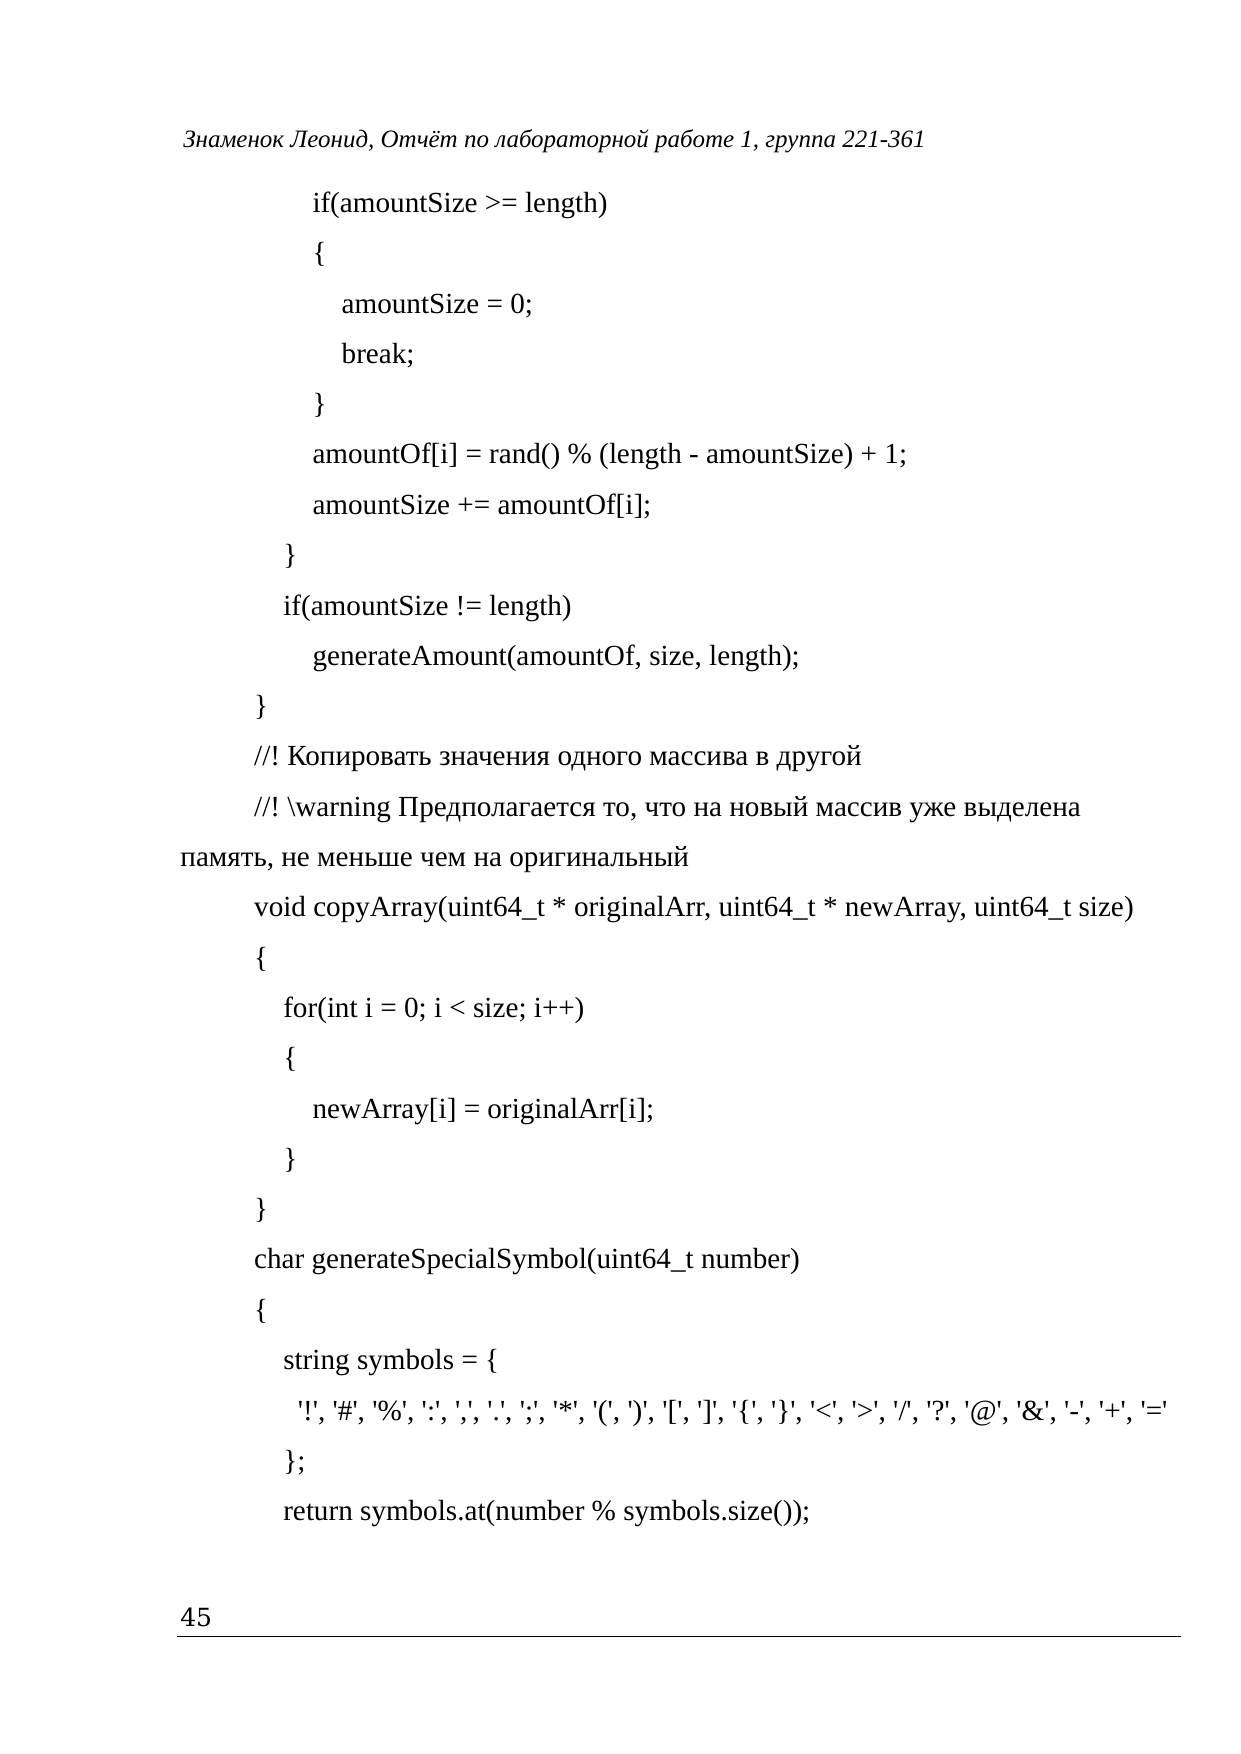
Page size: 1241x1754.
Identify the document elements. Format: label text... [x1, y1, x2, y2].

text return symbols.at(number % symbols.size()); [180, 1493, 1178, 1527]
text if(amountSize >= length) [180, 185, 1178, 219]
text amountOf[i] = rand() % (length - amountSize) + 1; [180, 437, 1178, 470]
text } [180, 386, 1178, 420]
text char generateSpecialSymbol(uint64_t number) [180, 1242, 1178, 1275]
text }; [180, 1443, 1178, 1476]
text break; [180, 336, 1178, 369]
text { [180, 1040, 1178, 1074]
text { [180, 1292, 1178, 1326]
text if(amountSize != length) [180, 588, 1178, 621]
text //! \warning Предполагается то, что на новый массив уже выделена память, не меньше чем на оригинальный [180, 789, 1178, 873]
text generateAmount(amountOf, size, length); [180, 638, 1178, 671]
text string symbols = { [180, 1342, 1178, 1376]
text { [180, 940, 1178, 973]
text //! Копировать значения одного массива в другой [180, 738, 1178, 772]
text } [180, 688, 1178, 722]
text } [180, 1141, 1178, 1174]
text newArray[i] = originalArr[i]; [180, 1091, 1178, 1124]
text { [180, 235, 1178, 269]
text amountSize += amountOf[i]; [180, 487, 1178, 521]
text '!', '#', '%', ':', ',', '.', ';', '*', '(', ')', '[', ']', '{', '}', '<', '>', '/', '?', '@', '&', '-', '+', '=' [180, 1393, 1178, 1426]
text for(int i = 0; i < size; i++) [180, 990, 1178, 1024]
text void copyArray(uint64_t * originalArr, uint64_t * newArray, uint64_t size) [180, 889, 1178, 923]
text } [180, 537, 1178, 571]
text amountSize = 0; [180, 286, 1178, 319]
text } [180, 1191, 1178, 1225]
